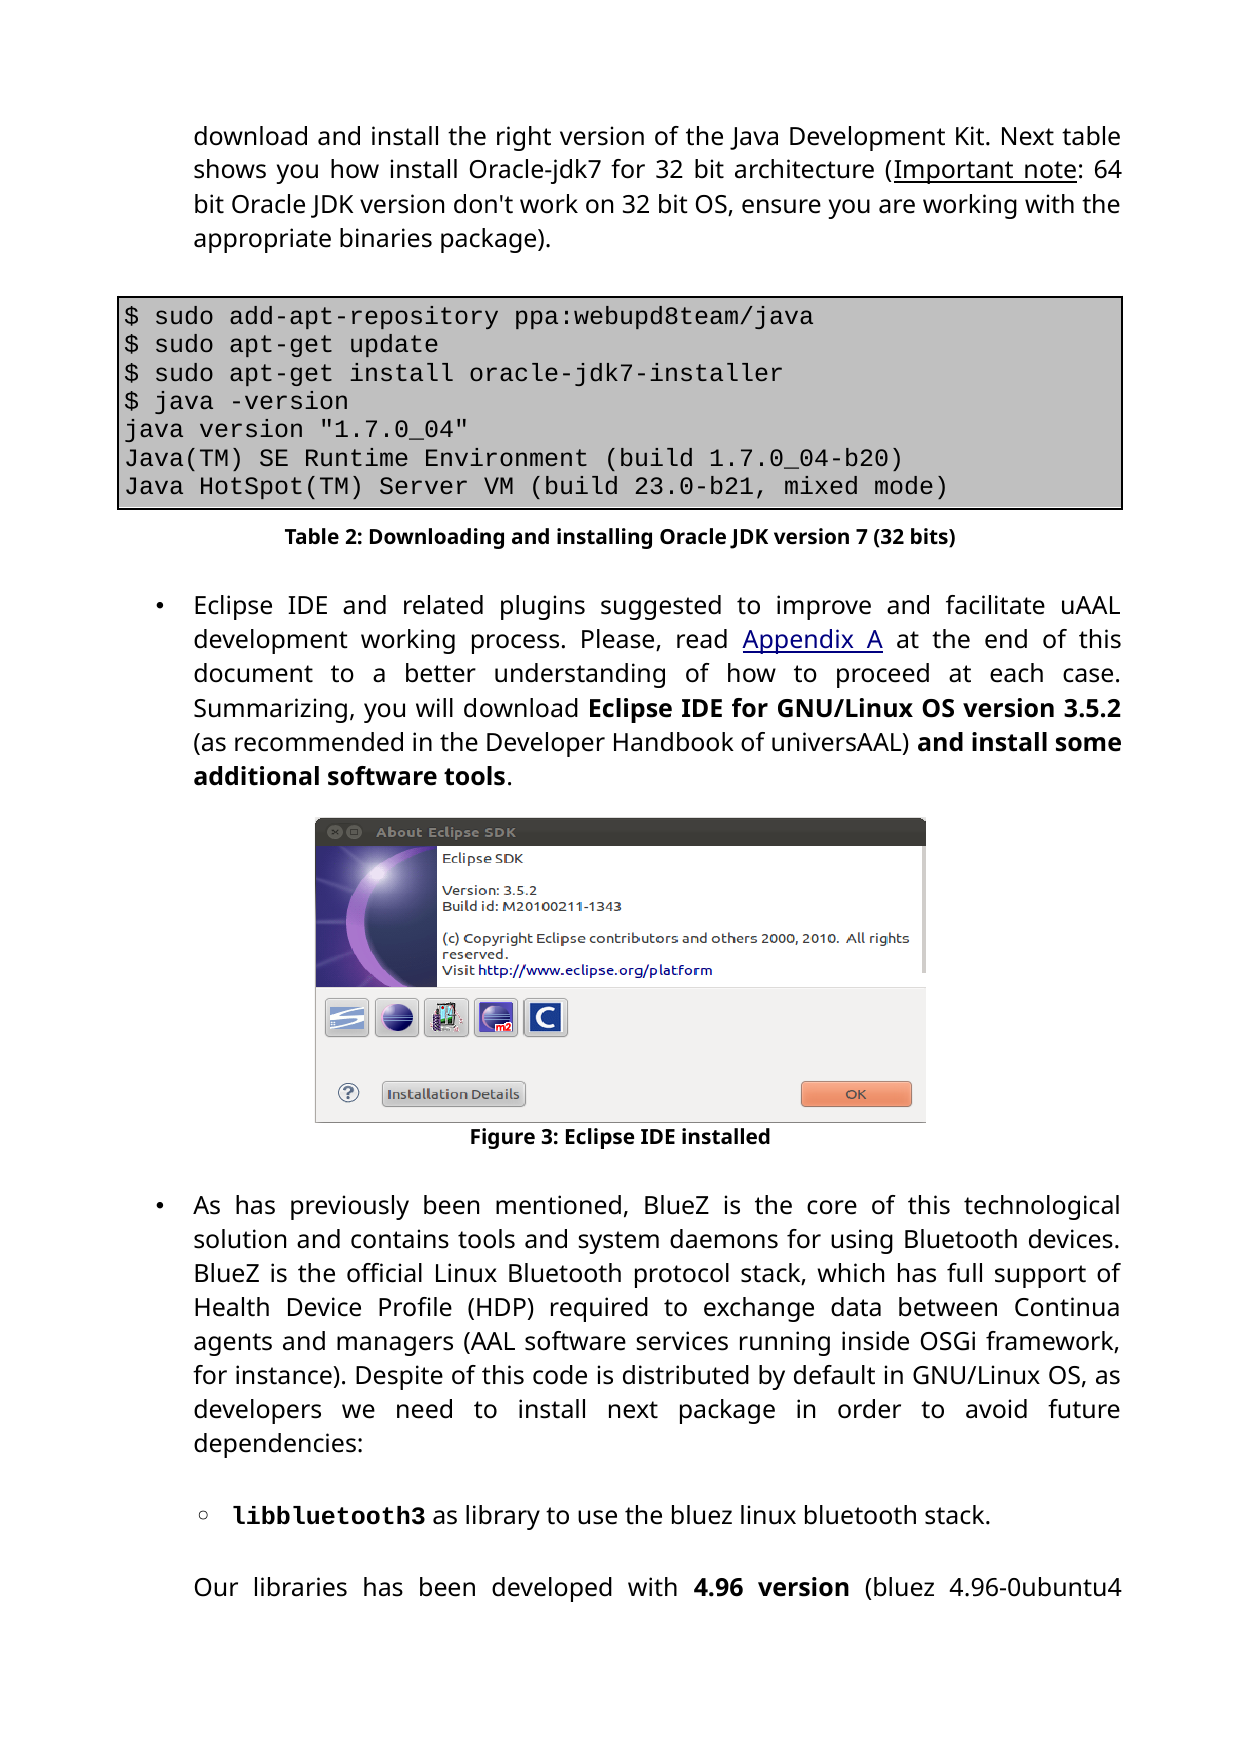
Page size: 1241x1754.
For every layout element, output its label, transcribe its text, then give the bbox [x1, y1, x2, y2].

picture [314, 817, 926, 1123]
subtitle Table 2: Downloading and installing Oracle JDK version 7 (32 bits) [118, 522, 1122, 551]
subtitle libbluetooth3 as library to use the bluez linux bluetooth stack. [193, 1498, 1122, 1532]
subtitle download and install the right version of the Java Development Kit. Next table shows you how install Oracle-jdk7 for 32 bit architecture (Important note: 64 bit Oracle JDK version don't work on 32 bit OS, ensure you are working with the appropriate binaries package). [156, 118, 1122, 254]
table_header $ sudo add-apt-repository ppa:webupd8team/java $ sudo apt-get update $ sudo apt-get install oracle-jdk7-installer $ java -version java version "1.7.0_04" Java(TM) SE Runtime Environment (build 1.7.0_04-b20) Java HotSpot(TM) Server VM (build 23.0-b21, mixed mode) [119, 298, 1121, 507]
subtitle Our libraries has been developed with 4.96 version (bluez 4.96-0ubuntu4 [156, 1569, 1122, 1603]
subtitle As has previously been mentioned, BlueZ is the core of this technological solution and contains tools and system daemons for using Bluetooth devices. BlueZ is the official Linux Bluetooth protocol stack, which has full support of Health Device Profile (HDP) required to exchange data between Continua agents and managers (AAL software services running inside OSGi framework, for instance). Despite of this code is distributed by default in GNU/Linux OS, as developers we need to install next package in order to avoid future dependencies: [156, 1188, 1122, 1460]
subtitle Eclipse IDE and related plugins suggested to improve and facilitate uAAL development working process. Please, read Appendix A at the end of this document to a better understanding of how to proceed at each case. Summarizing, you will download Eclipse IDE for GNU/Linux OS version 3.5.2 (as recommended in the Developer Handbook of universAAL) and install some additional software tools. [156, 588, 1122, 792]
subtitle Figure 3: Eclipse IDE installed [315, 1123, 926, 1151]
